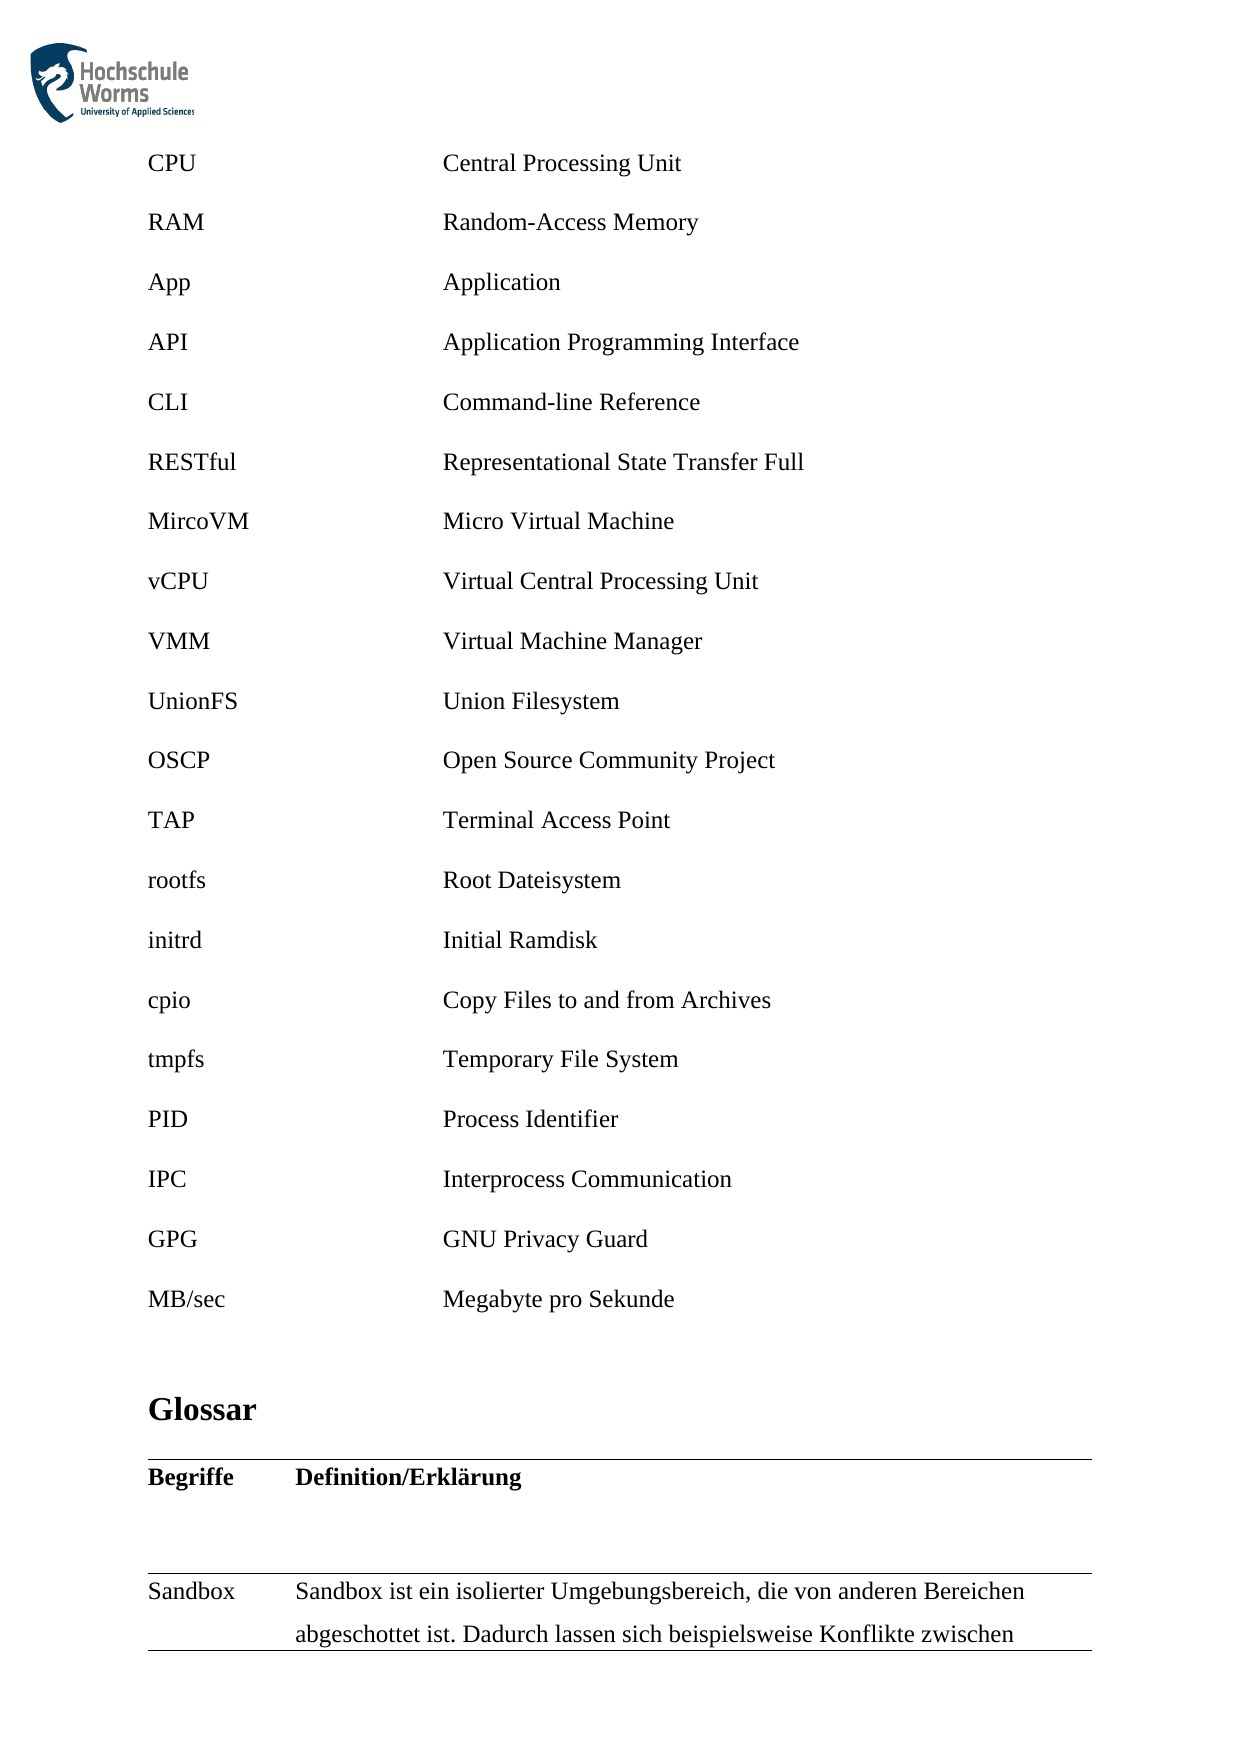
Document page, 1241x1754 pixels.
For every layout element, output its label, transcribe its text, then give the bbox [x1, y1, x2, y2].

text vCPU Virtual Central Processing Unit [148, 566, 1092, 595]
text tmpfs Temporary File System [148, 1044, 1092, 1073]
text App Application [148, 267, 1092, 296]
text PID Process Identifier [148, 1104, 1092, 1133]
text GPG GNU Privacy Guard [148, 1224, 1092, 1253]
text IPC Interprocess Communication [148, 1164, 1092, 1193]
text CLI Command-line Reference [148, 387, 1092, 416]
text CPU Central Processing Unit [148, 148, 1092, 176]
text RESTful Representational State Transfer Full [148, 447, 1092, 475]
text MB/sec Megabyte pro Sekunde [148, 1284, 1092, 1312]
text API Application Programming Interface [148, 327, 1092, 356]
text cpio Copy Files to and from Archives [148, 985, 1092, 1013]
text Begriffe Definition/Erklärung [148, 1460, 1092, 1491]
text UnionFS Union Filesystem [148, 686, 1092, 714]
text VMM Virtual Machine Manager [148, 626, 1092, 655]
text MircoVM Micro Virtual Machine [148, 506, 1092, 535]
text TAP Terminal Access Point [148, 805, 1092, 834]
text OSCP Open Source Community Project [148, 746, 1092, 774]
text Glossar [148, 1389, 1092, 1427]
text RAM Random-Access Memory [148, 207, 1092, 236]
text rootfs Root Dateisystem [148, 865, 1092, 894]
text initrd Initial Ramdisk [148, 925, 1092, 954]
text Sandbox Sandbox ist ein isolierter Umgebungsbereich, die von anderen Bereichen abgeschottet ist. Dadurch lassen sich beispielsweise Konflikte zwischen [148, 1574, 1092, 1650]
